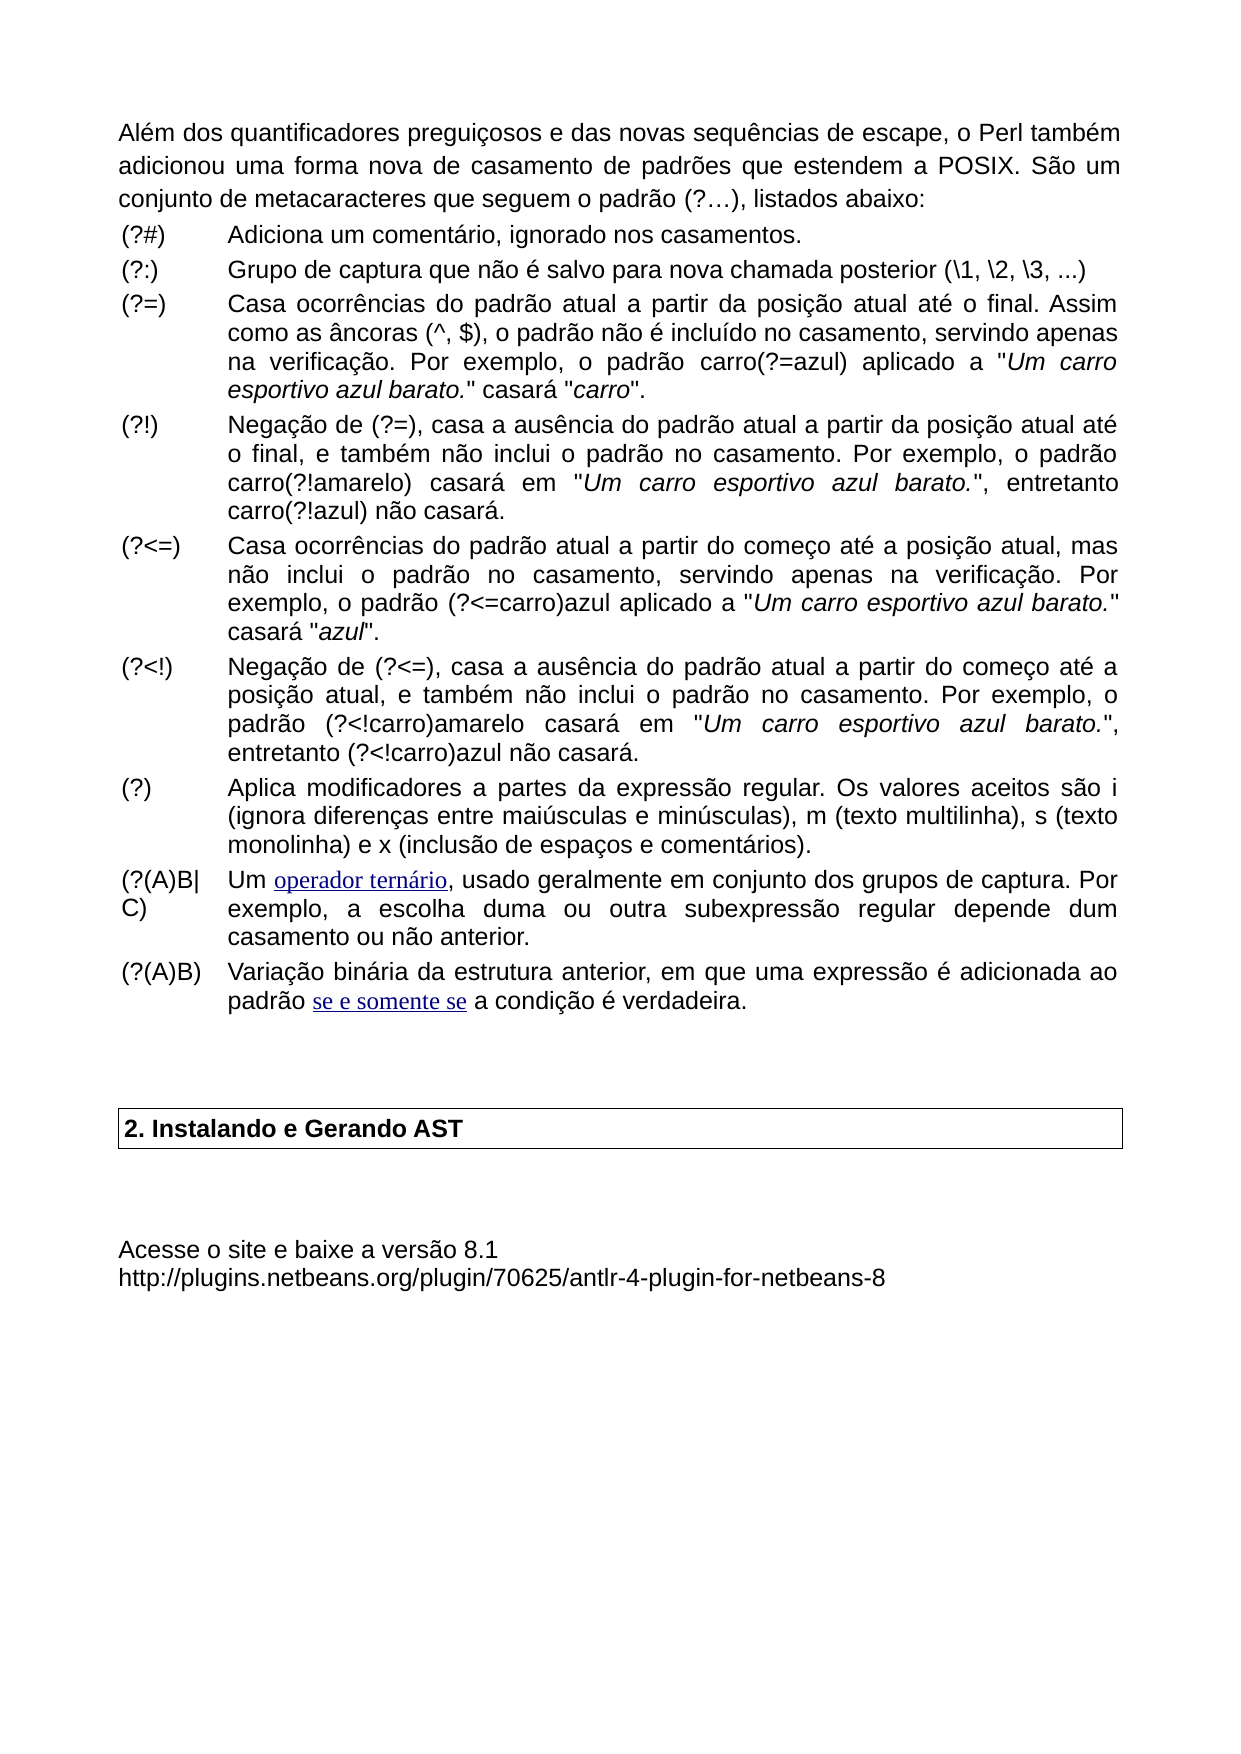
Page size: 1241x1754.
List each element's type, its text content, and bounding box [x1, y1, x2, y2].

table_cell Negação de (?<=), casa a ausência do padrão atual a partir do começo até a posição atual, e também não inclui o padrão no casamento. Por exemplo, o padrão (?<!carro)amarelo casará em "Um carro esportivo azul barato.", entretanto (?<!carro)azul não casará. [225, 649, 1122, 770]
table_cell Casa ocorrências do padrão atual a partir do começo até a posição atual, mas não inclui o padrão no casamento, servindo apenas na verificação. Por exemplo, o padrão (?<=carro)azul aplicado a "Um carro esportivo azul barato." casará "azul". [225, 528, 1122, 649]
table_header Adiciona um comentário, ignorado nos casamentos. [225, 217, 1122, 252]
table_cell (?<=) [118, 528, 224, 649]
table_cell (?<!) [118, 649, 224, 770]
table_cell (?:) [118, 252, 224, 286]
table_cell (?(A)B|C) [118, 862, 224, 954]
table_cell Negação de (?=), casa a ausência do padrão atual a partir da posição atual até o final, e também não inclui o padrão no casamento. Por exemplo, o padrão carro(?!amarelo) casará em "Um carro esportivo azul barato.", entretanto carro(?!azul) não casará. [225, 407, 1122, 528]
table_cell (?(A)B) [118, 954, 224, 1017]
table_cell Um operador ternário, usado geralmente em conjunto dos grupos de captura. Por exemplo, a escolha duma ou outra subexpressão regular depende dum casamento ou não anterior. [225, 862, 1122, 954]
table_cell Variação binária da estrutura anterior, em que uma expressão é adicionada ao padrão se e somente se a condição é verdadeira. [225, 954, 1122, 1017]
table_cell Grupo de captura que não é salvo para nova chamada posterior (\1, \2, \3, ...) [225, 252, 1122, 286]
text Acesse o site e baixe a versão 8.1 [118, 1234, 1122, 1263]
table_cell (?) [118, 770, 224, 862]
table_header 2. Instalando e Gerando AST [119, 1109, 1122, 1148]
table_cell Casa ocorrências do padrão atual a partir da posição atual até o final. Assim como as âncoras (^, $), o padrão não é incluído no casamento, servindo apenas na verificação. Por exemplo, o padrão carro(?=azul) aplicado a "Um carro esportivo azul barato." casará "carro". [225, 286, 1122, 407]
table_cell (?=) [118, 286, 224, 407]
table_cell (?!) [118, 407, 224, 528]
table_header (?#) [118, 217, 224, 252]
table_cell Aplica modificadores a partes da expressão regular. Os valores aceitos são i (ignora diferenças entre maiúsculas e minúsculas), m (texto multilinha), s (texto monolinha) e x (inclusão de espaços e comentários). [225, 770, 1122, 862]
text http://plugins.netbeans.org/plugin/70625/antlr-4-plugin-for-netbeans-8 [118, 1263, 1122, 1292]
text Além dos quantificadores preguiçosos e das novas sequências de escape, o Perl também adicionou uma forma nova de casamento de padrões que estendem a POSIX. São um conjunto de metacaracteres que seguem o padrão (?…), listados abaixo: [118, 118, 1122, 213]
